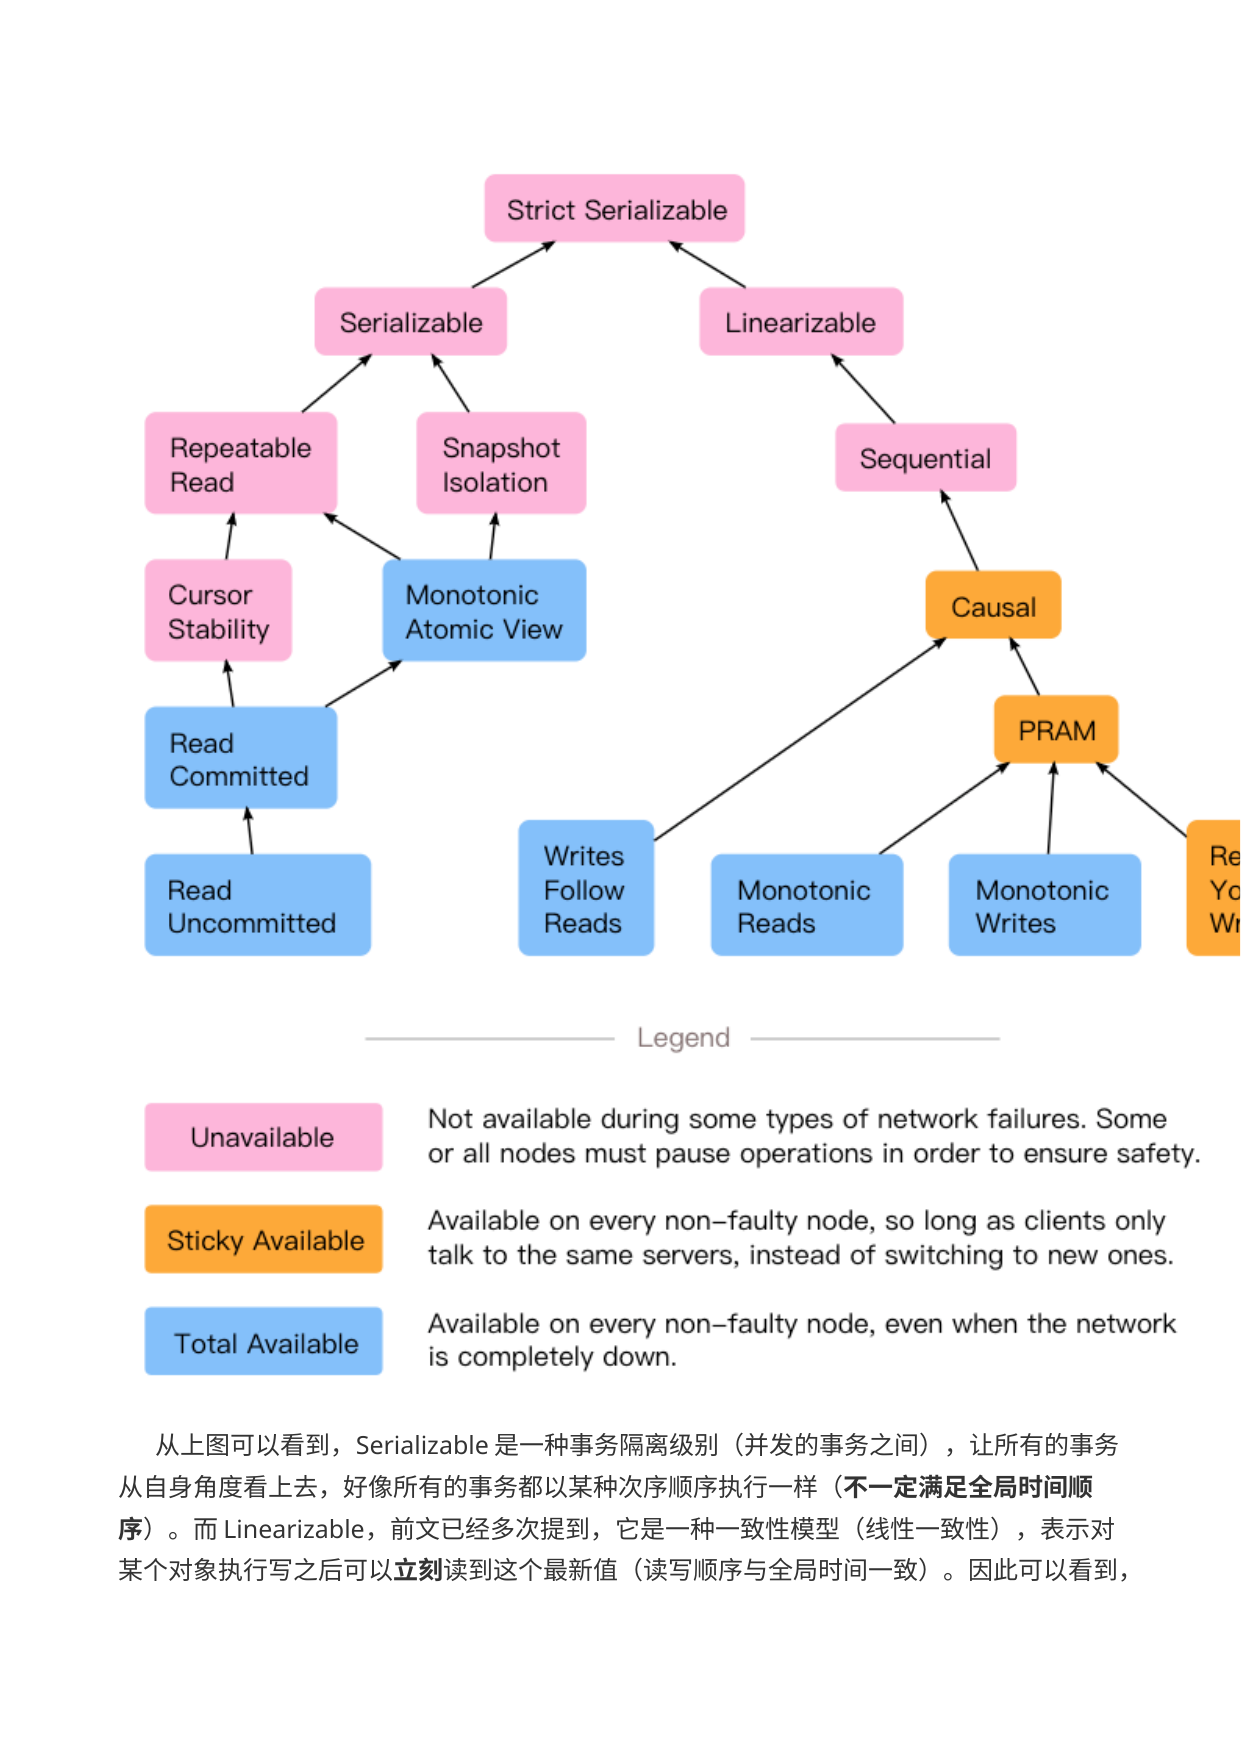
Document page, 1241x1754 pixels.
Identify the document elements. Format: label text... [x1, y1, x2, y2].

text 从上图可以看到，Serializable是一种事务隔离级别（并发的事务之间），让所有的事务从自身角度看上去，好像所有的事务都以某种次序顺序执行一样（不一定满足全局时间顺序）。而Linearizable，前文已经多次提到，它是一种一致性模型（线性一致性），表示对某个对象执行写之后可以立刻读到这个最新值（读写顺序与全局时间一致）。因此可以看到，Serializable和Linearizable是完全不相关的概念。《DDIA》一书中对这两个概念也有较为直白的对比。 [118, 1426, 1122, 1587]
picture [118, 151, 1241, 1391]
